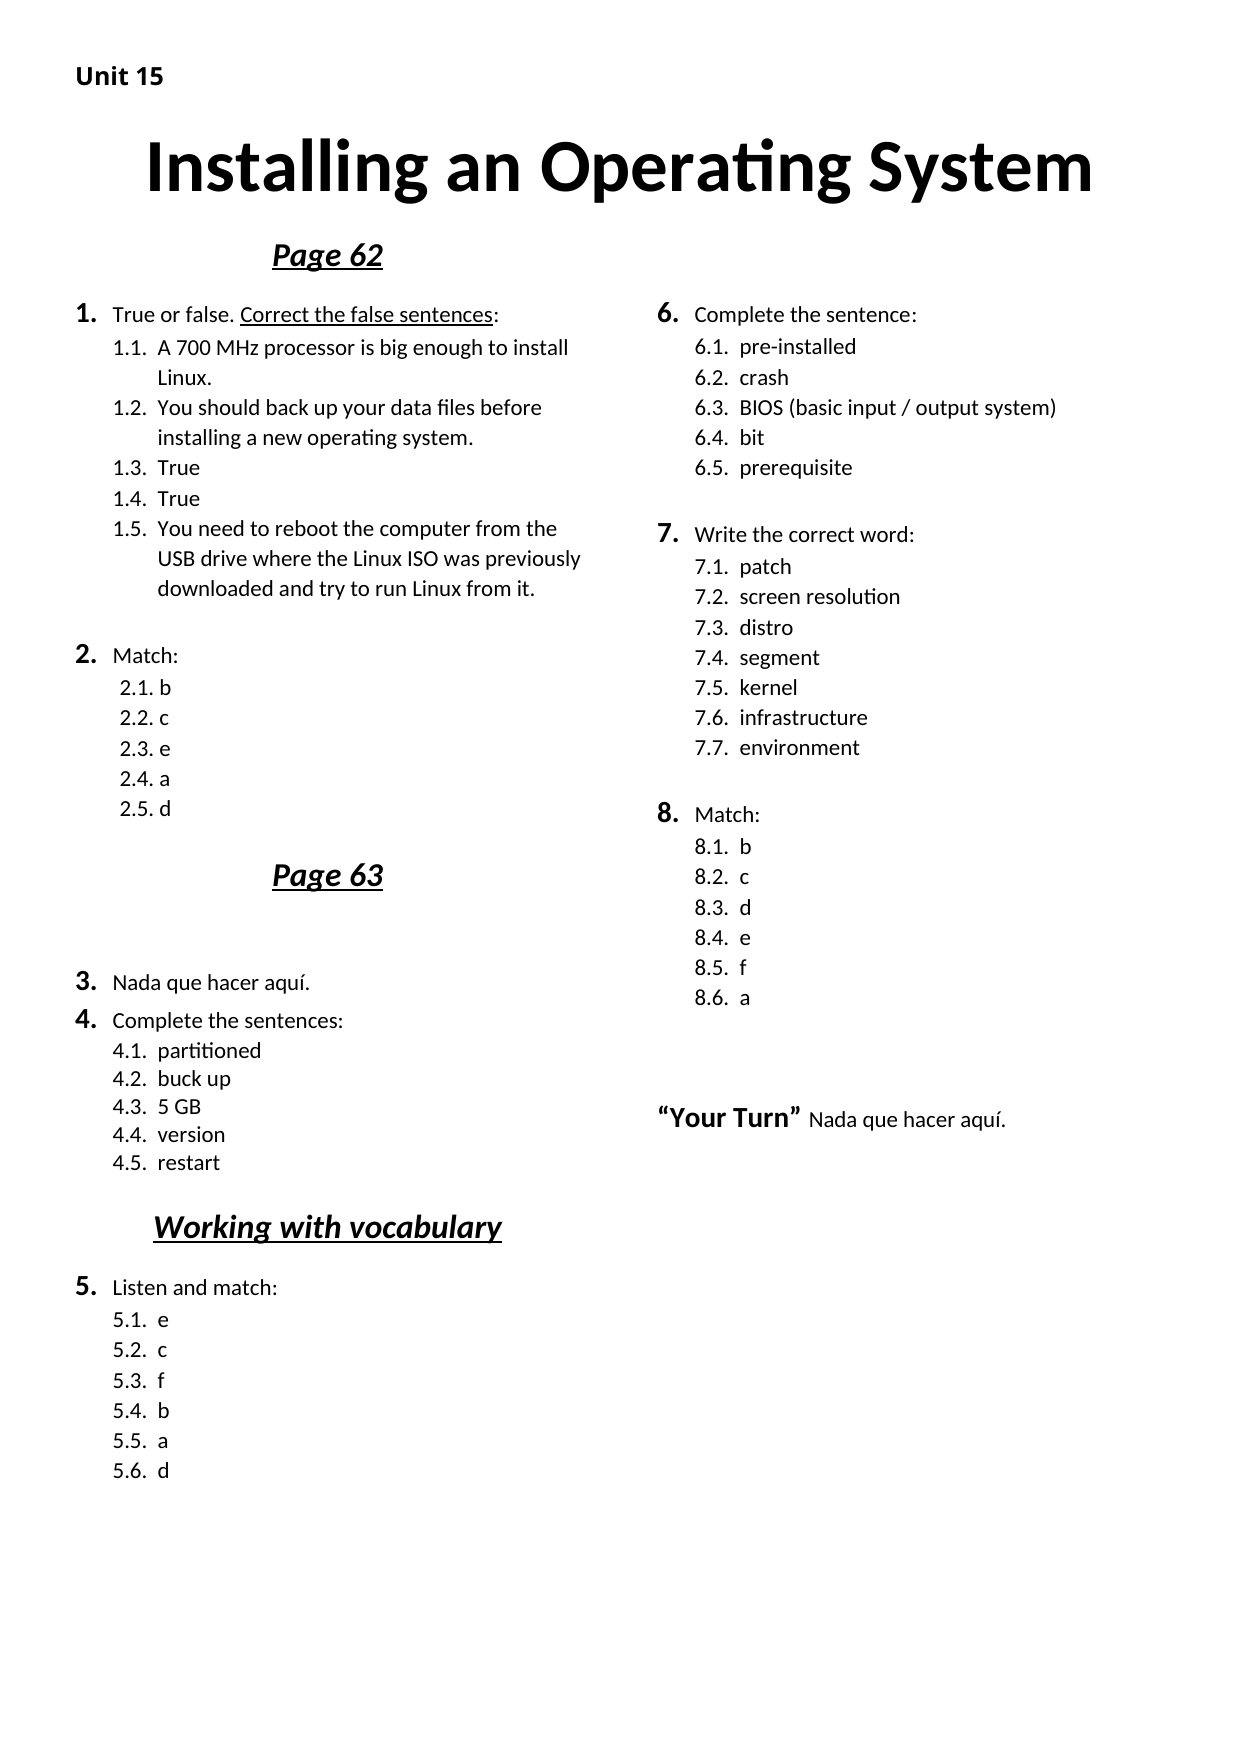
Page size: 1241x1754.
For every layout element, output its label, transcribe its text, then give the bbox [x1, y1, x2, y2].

list a [694, 983, 1165, 1011]
text “Your Turn” Nada que hacer aquí. [657, 1099, 1165, 1134]
list Write the correct word: [657, 514, 1165, 549]
list b [694, 832, 1165, 860]
list segment [694, 643, 1165, 671]
list patch [694, 552, 1165, 580]
list bit [694, 423, 1165, 451]
list d [694, 893, 1165, 921]
list screen resolution [694, 582, 1165, 610]
text Page 63 [75, 854, 583, 895]
list pre-installed [694, 332, 1165, 361]
text 2.3. e [119, 734, 583, 762]
list b [112, 1396, 583, 1424]
list True [112, 453, 583, 482]
text 2.2. c [119, 703, 583, 731]
list You need to reboot the computer from the USB drive where the Linux ISO was previously downloaded and try to run Linux from it. [112, 514, 583, 602]
list c [694, 862, 1165, 891]
text Working with vocabulary [75, 1206, 583, 1247]
list True [112, 484, 583, 512]
list f [694, 953, 1165, 981]
list You should back up your data files before installing a new operating system. [112, 393, 583, 451]
list Complete the sentences: [75, 1000, 583, 1036]
list Listen and match: [75, 1267, 583, 1303]
list Nada que hacer aquí. [75, 962, 583, 998]
list crash [694, 363, 1165, 391]
text Installing an Operating System [75, 118, 1165, 210]
list distro [694, 613, 1165, 641]
list Match: [75, 635, 583, 670]
list a [112, 1426, 583, 1454]
list True or false. Correct the false sentences: [75, 294, 583, 330]
list infrastructure [694, 703, 1165, 731]
list Complete the sentence: [657, 294, 1165, 330]
list d [112, 1456, 583, 1484]
list e [112, 1305, 583, 1333]
text 2.1. b [119, 673, 583, 701]
list kernel [694, 673, 1165, 701]
list prerequisite [694, 453, 1165, 481]
list partitioned [112, 1036, 583, 1064]
list version [112, 1120, 583, 1148]
text 2.5. d [119, 794, 583, 822]
list f [112, 1366, 583, 1394]
list environment [694, 733, 1165, 761]
list e [694, 923, 1165, 951]
list A 700 MHz processor is big enough to install Linux. [112, 333, 583, 391]
text Page 62 [75, 234, 583, 274]
list BIOS (basic input / output system) [694, 393, 1165, 421]
list buck up [112, 1064, 583, 1092]
list restart [112, 1148, 583, 1176]
list 5 GB [112, 1092, 583, 1120]
text 2.4. a [119, 764, 583, 792]
list c [112, 1336, 583, 1364]
list Match: [657, 794, 1165, 829]
